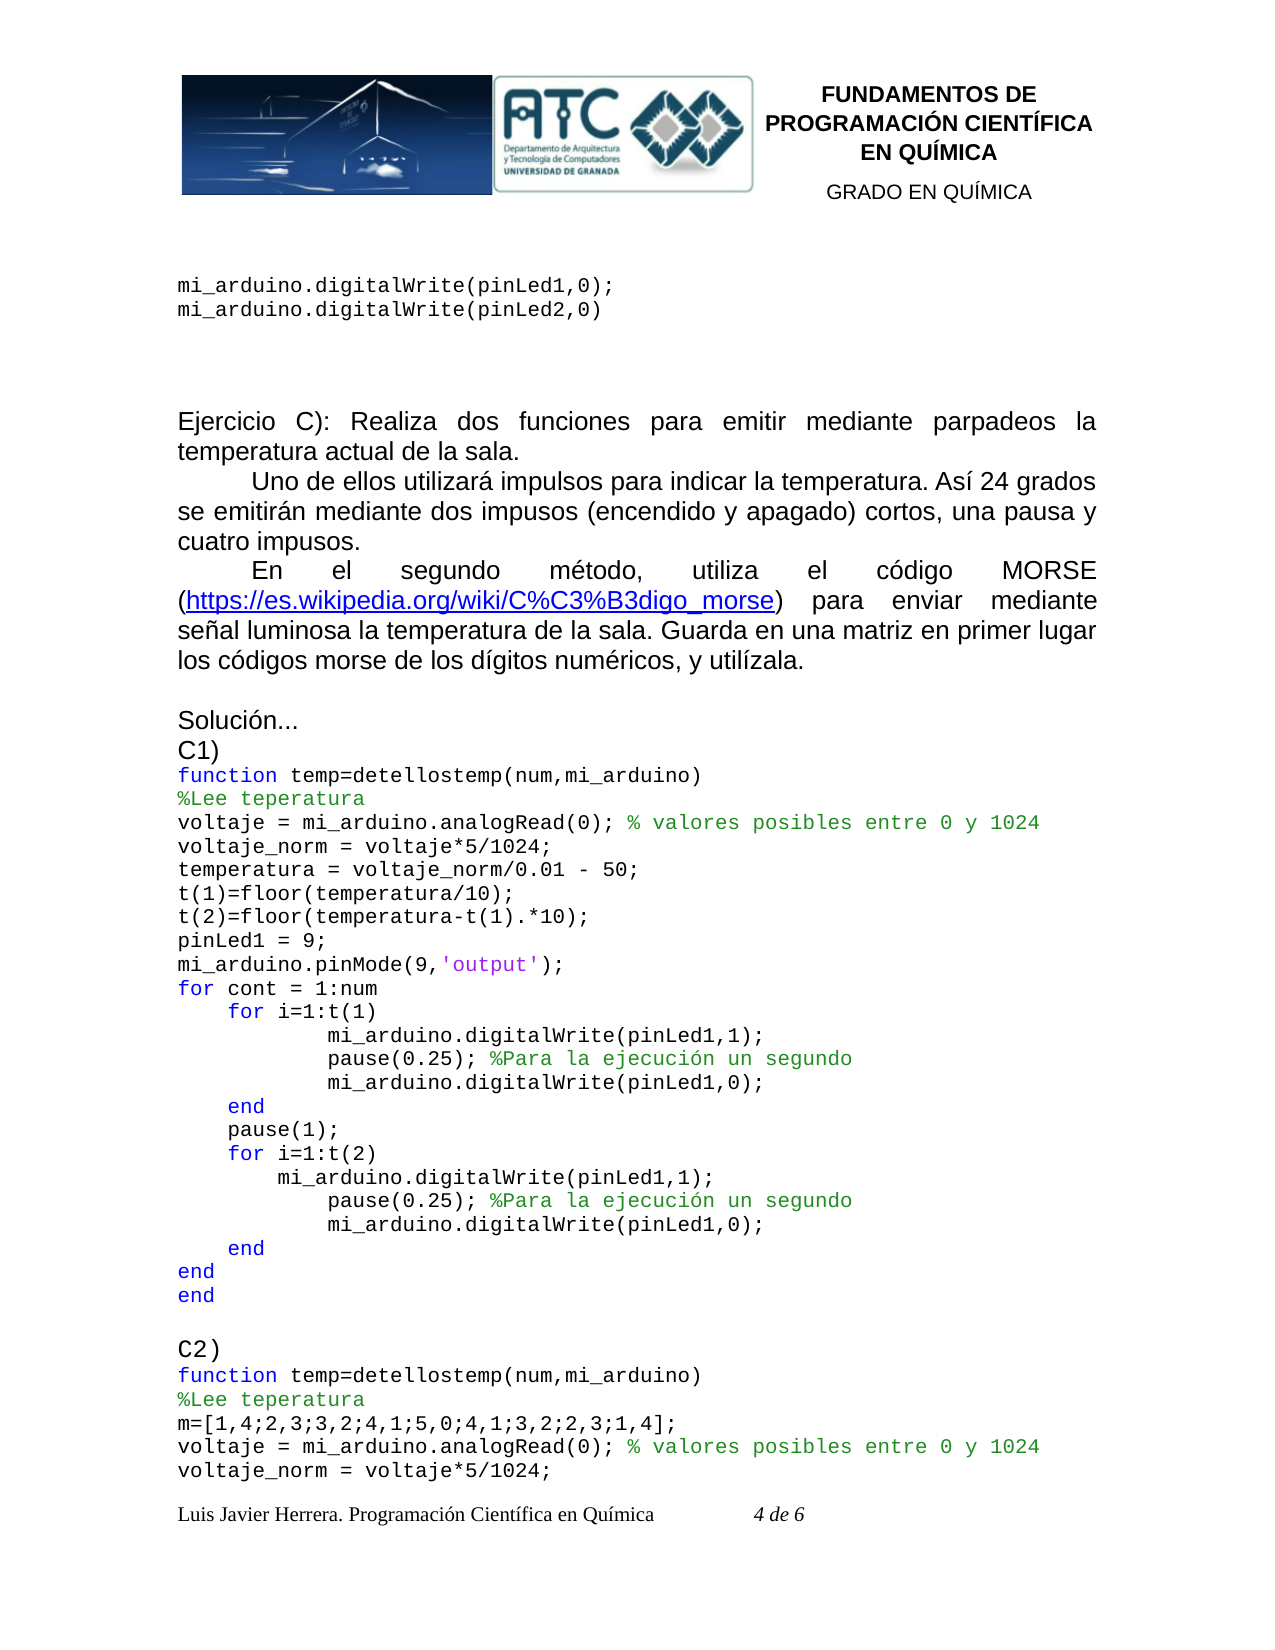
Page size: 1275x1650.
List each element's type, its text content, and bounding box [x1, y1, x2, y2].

text voltaje = mi_arduino.analogRead(0); % valores posibles entre 0 y 1024 [177, 1436, 1098, 1460]
text for i=1:t(2) [177, 1143, 1098, 1167]
text function temp=detellostemp(num,mi_arduino) [177, 765, 1098, 788]
text temperatura = voltaje_norm/0.01 - 50; [177, 859, 1098, 883]
text pause(0.25); %Para la ejecución un segundo [177, 1048, 1098, 1072]
text end [177, 1238, 1098, 1261]
text mi_arduino.digitalWrite(pinLed2,0) [177, 299, 1098, 322]
text C1) [177, 735, 1098, 765]
text mi_arduino.digitalWrite(pinLed1,0); [177, 1072, 1098, 1096]
text Solución... [177, 705, 1098, 735]
text mi_arduino.pinMode(9,'output'); [177, 954, 1098, 977]
text function temp=detellostemp(num,mi_arduino) [177, 1365, 1098, 1389]
text for cont = 1:num [177, 977, 1098, 1001]
text end [177, 1285, 1098, 1308]
text C2) [177, 1337, 1098, 1365]
text mi_arduino.digitalWrite(pinLed1,0); [177, 1214, 1098, 1238]
text pinLed1 = 9; [177, 930, 1098, 954]
text t(2)=floor(temperatura-t(1).*10); [177, 907, 1098, 930]
text voltaje = mi_arduino.analogRead(0); % valores posibles entre 0 y 1024 [177, 812, 1098, 836]
text mi_arduino.digitalWrite(pinLed1,0); [177, 275, 1098, 299]
text mi_arduino.digitalWrite(pinLed1,1); [177, 1167, 1098, 1190]
text %Lee teperatura [177, 788, 1098, 812]
text Uno de ellos utilizará impulsos para indicar la temperatura. Así 24 grados se emitirán mediante dos impusos (encendido y apagado) cortos, una pausa y cuatro impusos. [177, 466, 1098, 555]
text voltaje_norm = voltaje*5/1024; [177, 1460, 1098, 1483]
text t(1)=floor(temperatura/10); [177, 883, 1098, 907]
text pause(1); [177, 1119, 1098, 1143]
text pause(0.25); %Para la ejecución un segundo [177, 1190, 1098, 1214]
text Ejercicio C): Realiza dos funciones para emitir mediante parpadeos la temperatura actual de la sala. [177, 406, 1098, 466]
text voltaje_norm = voltaje*5/1024; [177, 836, 1098, 859]
text mi_arduino.digitalWrite(pinLed1,1); [177, 1025, 1098, 1048]
text m=[1,4;2,3;3,2;4,1;5,0;4,1;3,2;2,3;1,4]; [177, 1412, 1098, 1436]
text end [177, 1261, 1098, 1285]
text end [177, 1096, 1098, 1119]
text En el segundo método, utiliza el código MORSE (https://es.wikipedia.org/wiki/C%C3%B3digo_morse) para enviar mediante señal luminosa la temperatura de la sala. Guarda en una matriz en primer lugar los códigos morse de los dígitos numéricos, y utilízala. [177, 555, 1098, 675]
text %Lee teperatura [177, 1389, 1098, 1412]
text for i=1:t(1) [177, 1001, 1098, 1025]
